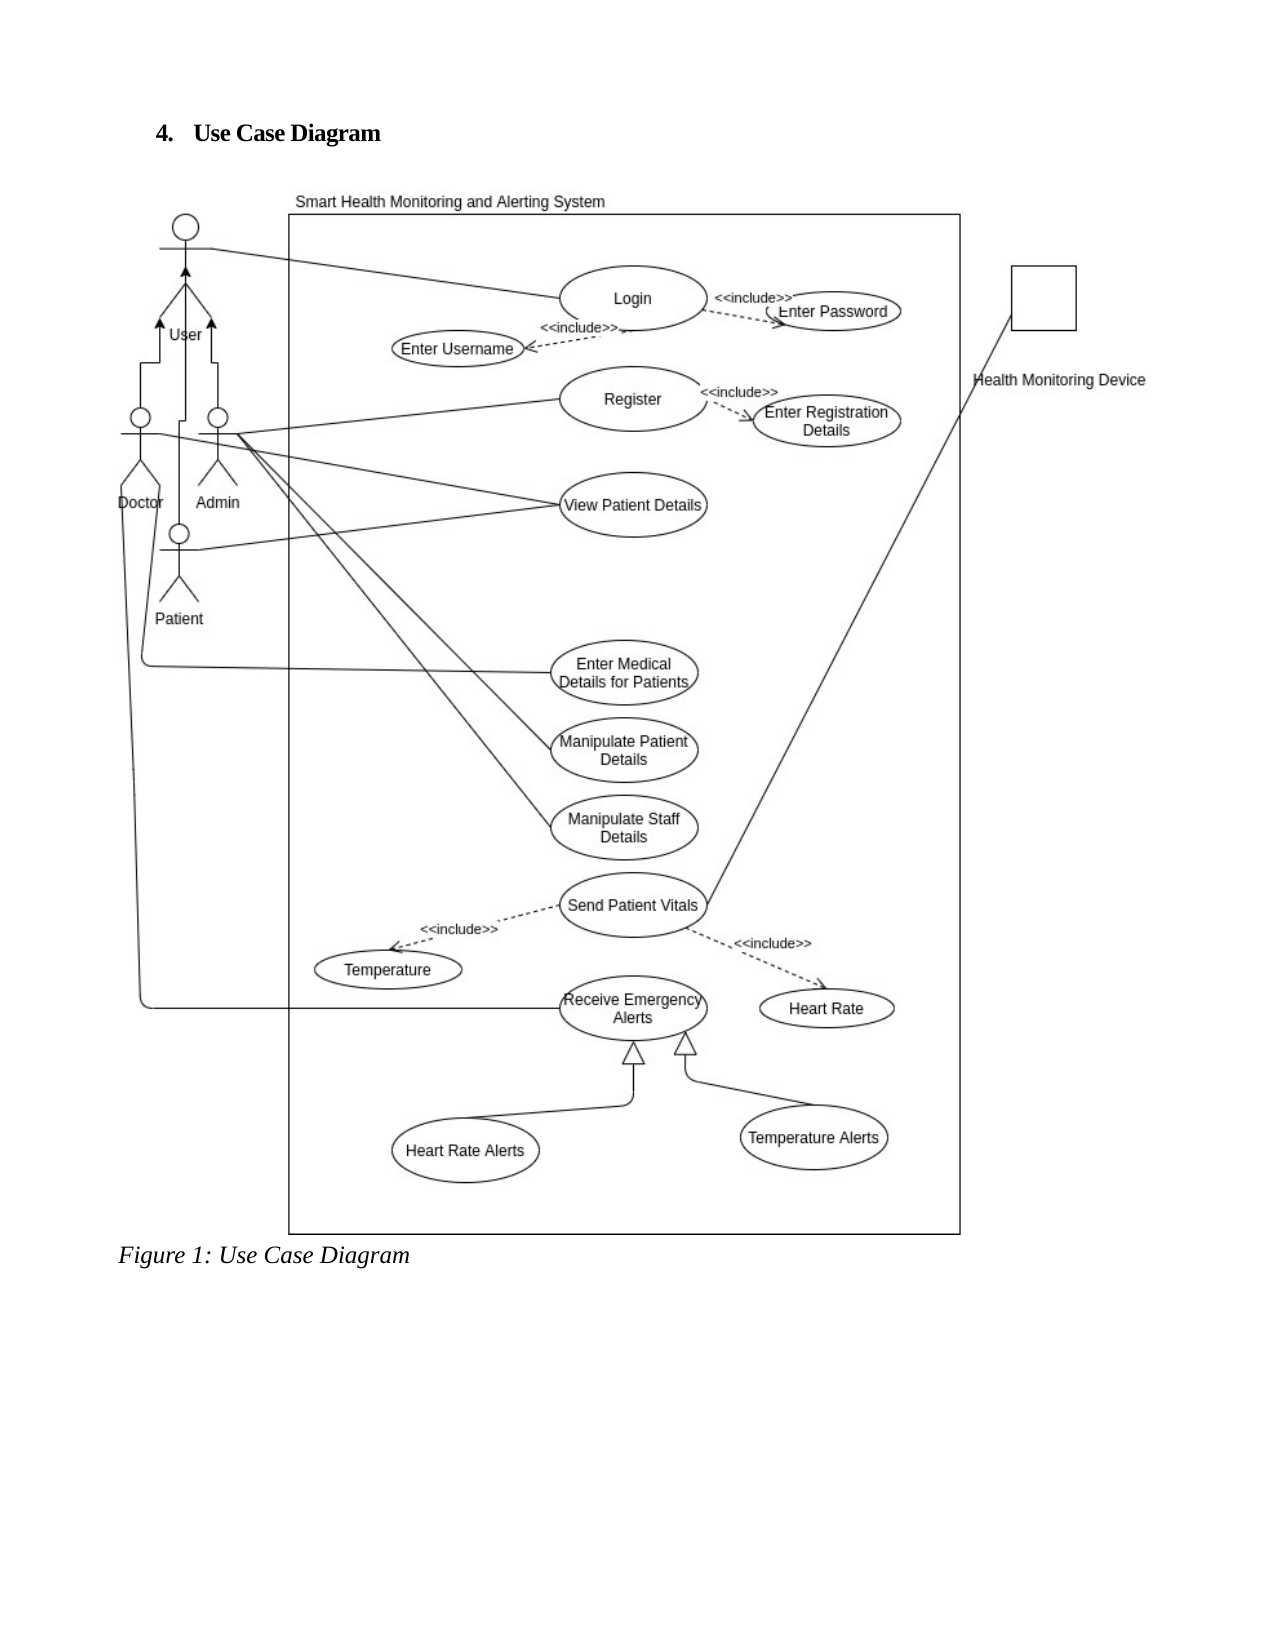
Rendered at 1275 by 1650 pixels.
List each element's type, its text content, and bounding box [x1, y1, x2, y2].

text Figure 1: Use Case Diagram [118, 1235, 1157, 1269]
list Use Case Diagram [156, 118, 1157, 147]
picture [118, 188, 1157, 1235]
